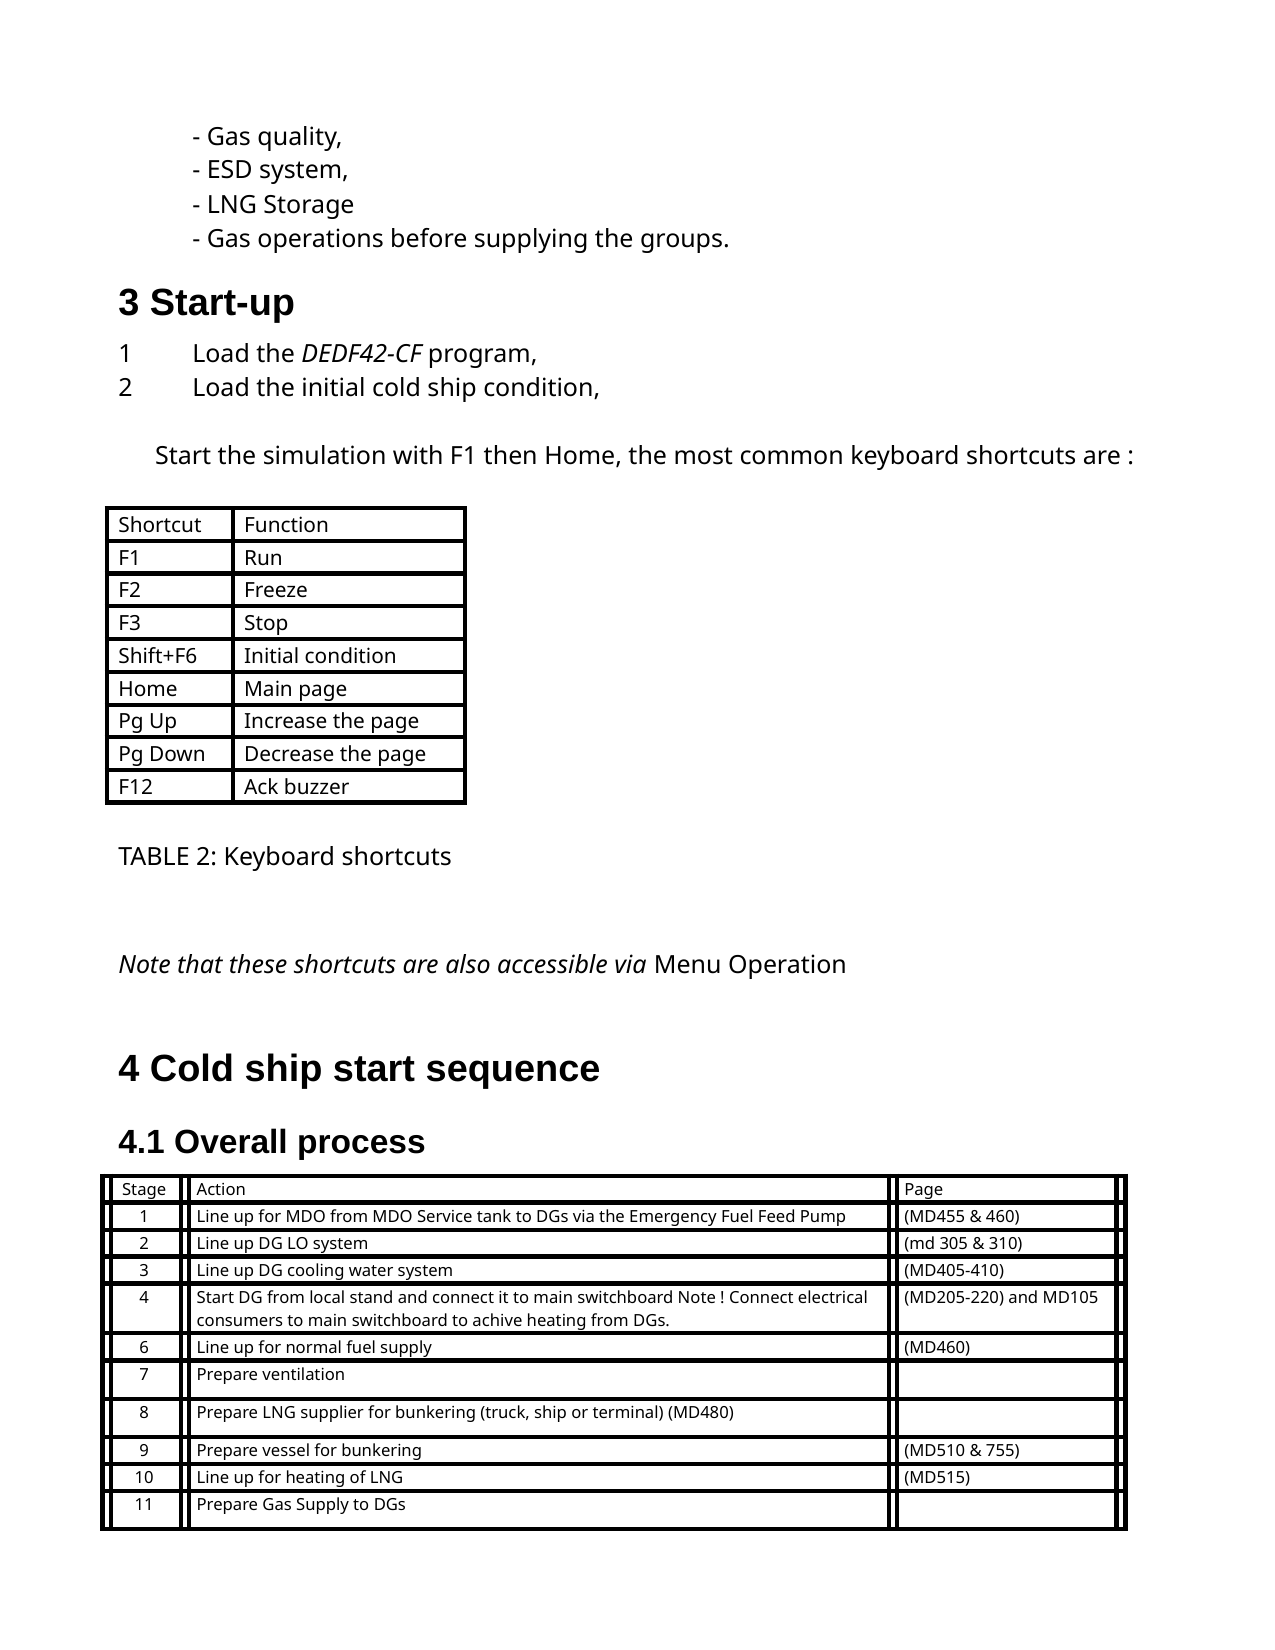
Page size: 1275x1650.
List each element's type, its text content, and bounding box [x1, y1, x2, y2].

table_cell Prepare LNG supplier for bunkering (truck, ship or terminal) (MD480) [191, 1401, 887, 1435]
table_cell [899, 1401, 1114, 1435]
list - Gas quality, [118, 118, 1157, 152]
subtitle 3 Start-up [118, 279, 1157, 323]
table_header Function [235, 510, 463, 539]
table_cell Main page [235, 674, 463, 702]
table_cell F1 [109, 543, 231, 571]
list Load the initial cold ship condition, [118, 369, 1157, 404]
table_cell 6 [113, 1335, 179, 1358]
subtitle 4.1 Overall process [118, 1122, 1157, 1161]
table_cell Shift+F6 [109, 641, 231, 669]
table_cell Start DG from local stand and connect it to main switchboard Note ! Connect electrical consumers to main switchboard to achive heating from DGs. [191, 1286, 887, 1331]
table_cell Line up for heating of LNG [191, 1466, 887, 1489]
table_cell F3 [109, 608, 231, 637]
table_cell 9 [113, 1439, 179, 1462]
table_cell (MD460) [899, 1335, 1114, 1358]
table_cell Prepare Gas Supply to DGs [191, 1493, 887, 1527]
table_header Action [191, 1178, 887, 1200]
table_cell (md 305 & 310) [899, 1232, 1114, 1254]
table_cell Pg Up [109, 707, 231, 735]
list - LNG Storage [118, 186, 1157, 220]
table_cell Pg Down [109, 739, 231, 768]
table_cell 10 [113, 1466, 179, 1489]
table_cell 1 [113, 1205, 179, 1227]
table_cell [899, 1493, 1114, 1527]
table_cell (MD205-220) and MD105 [899, 1286, 1114, 1331]
table_cell Prepare ventilation [191, 1363, 887, 1397]
list - Gas operations before supplying the groups. [118, 220, 1157, 254]
text TABLE 2: Keyboard shortcuts [118, 804, 1157, 872]
table_cell 2 [113, 1232, 179, 1254]
table_cell 4 [113, 1286, 179, 1331]
table_cell (MD515) [899, 1466, 1114, 1489]
text Note that these shortcuts are also accessible via Menu Operation [118, 912, 1157, 980]
table_cell (MD455 & 460) [899, 1205, 1114, 1227]
table_header Shortcut [109, 510, 231, 539]
table_cell Decrease the page [235, 739, 463, 768]
table_cell Prepare vessel for bunkering [191, 1439, 887, 1462]
table_cell (MD405-410) [899, 1259, 1114, 1281]
table_cell F12 [109, 772, 231, 800]
table_cell Line up for normal fuel supply [191, 1335, 887, 1358]
table_cell Run [235, 543, 463, 571]
table_cell Freeze [235, 576, 463, 604]
table_cell Stop [235, 608, 463, 637]
table_header Stage [113, 1178, 179, 1200]
table_cell Initial condition [235, 641, 463, 669]
table_cell [899, 1363, 1114, 1397]
table_cell Line up for MDO from MDO Service tank to DGs via the Emergency Fuel Feed Pump [191, 1205, 887, 1227]
table_cell 7 [113, 1363, 179, 1397]
table_header Page [899, 1178, 1114, 1200]
table_cell Line up DG cooling water system [191, 1259, 887, 1281]
table_cell Ack buzzer [235, 772, 463, 800]
table_cell Increase the page [235, 707, 463, 735]
table_cell 8 [113, 1401, 179, 1435]
table_cell 11 [113, 1493, 179, 1527]
table_cell Line up DG LO system [191, 1232, 887, 1254]
table_cell (MD510 & 755) [899, 1439, 1114, 1462]
table_cell 3 [113, 1259, 179, 1281]
text Start the simulation with F1 then Home, the most common keyboard shortcuts are : [118, 438, 1157, 472]
subtitle 4 Cold ship start sequence [118, 1045, 1157, 1089]
list - ESD system, [118, 152, 1157, 186]
table_cell Home [109, 674, 231, 702]
table_cell F2 [109, 576, 231, 604]
list Load the DEDF42-CF program, [118, 336, 1157, 369]
